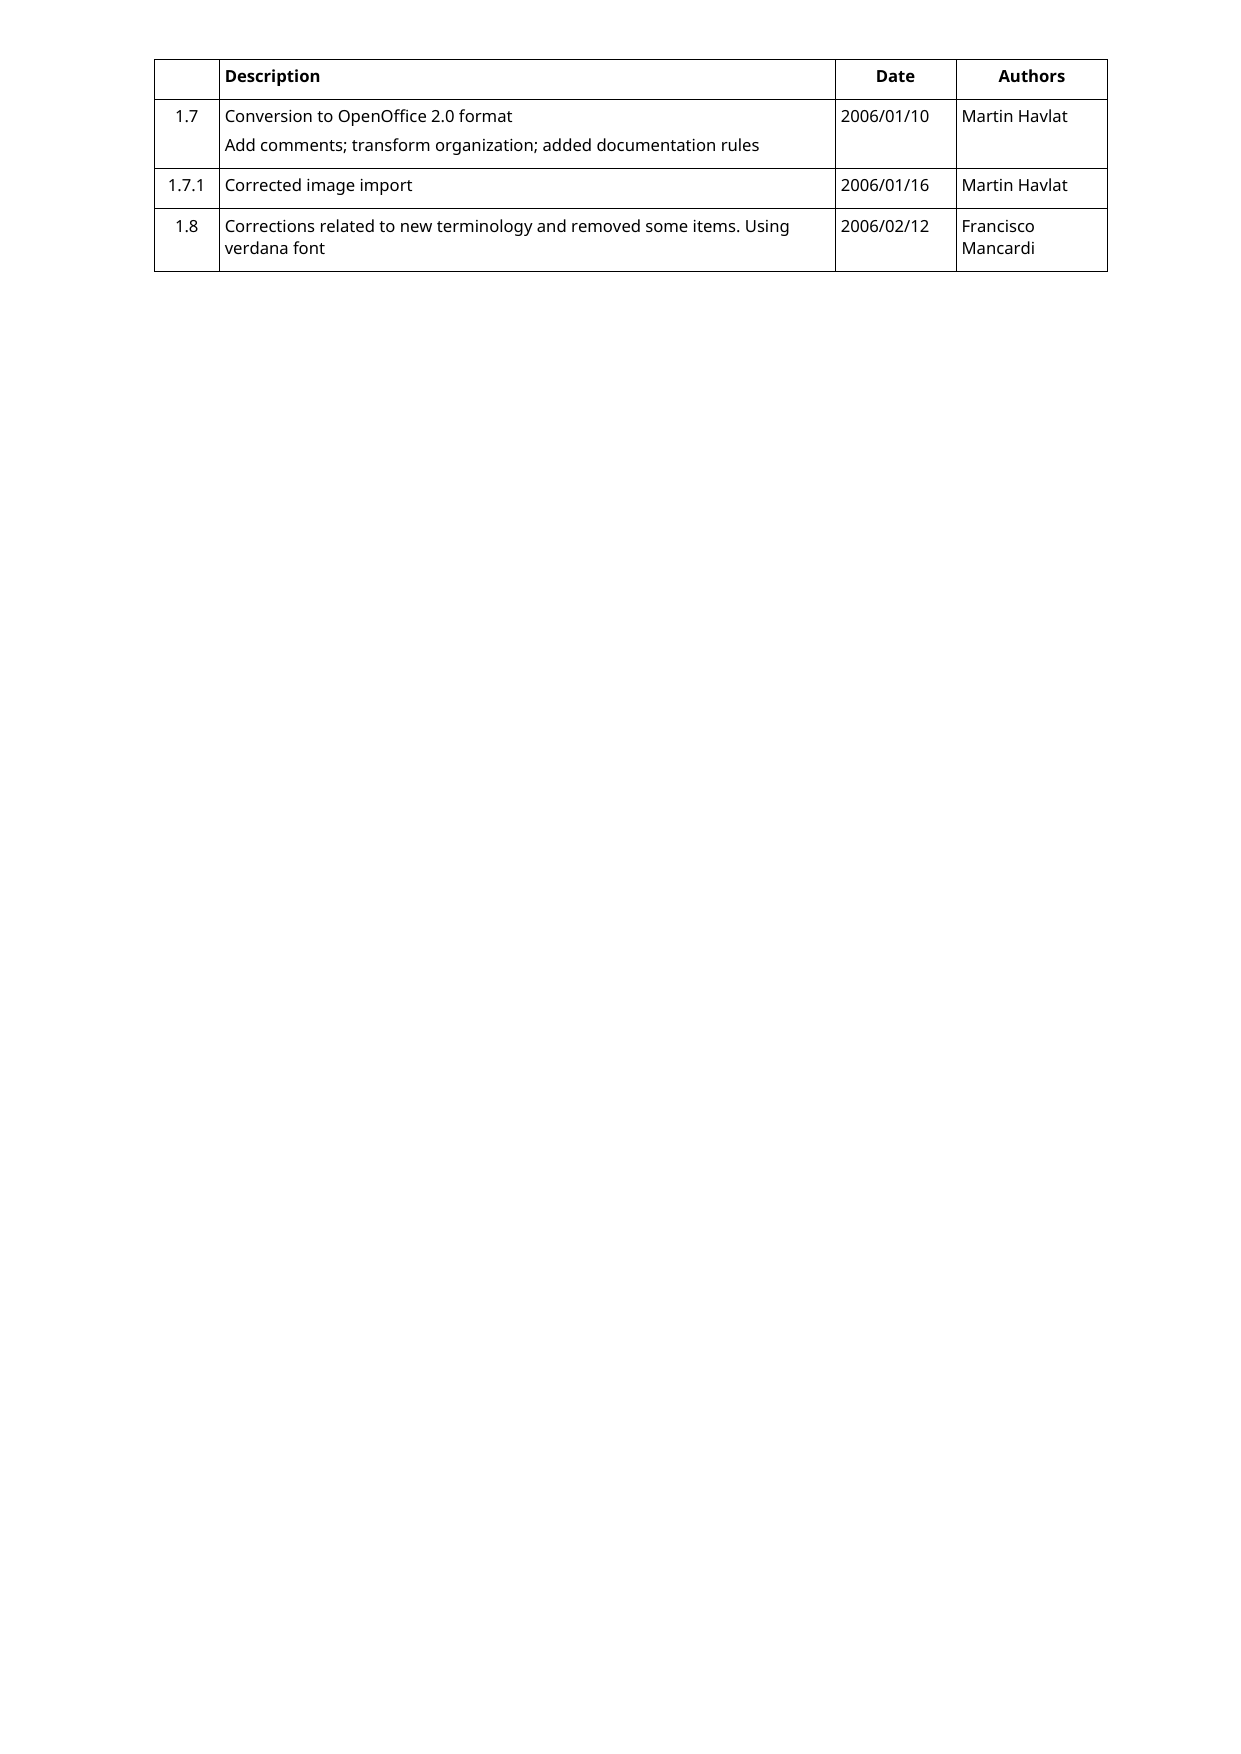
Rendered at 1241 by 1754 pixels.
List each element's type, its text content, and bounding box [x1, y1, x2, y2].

table_cell Martin Havlat [957, 100, 1107, 168]
table_header Authors [957, 60, 1107, 99]
table_header [155, 60, 219, 99]
table_cell 1.7 [155, 100, 219, 168]
table_header Description [220, 60, 835, 99]
table_header Date [836, 60, 956, 99]
table_cell Conversion to OpenOffice 2.0 format Add comments; transform organization; added documentation rules [220, 100, 835, 168]
table_cell 1.7.1 [155, 169, 219, 208]
table_cell Francisco Mancardi [957, 209, 1107, 271]
table_cell 1.8 [155, 209, 219, 271]
table_cell Corrections related to new terminology and removed some items. Using verdana font [220, 209, 835, 271]
table_cell 2006/02/12 [836, 209, 956, 271]
table_cell Corrected image import [220, 169, 835, 208]
table_cell Martin Havlat [957, 169, 1107, 208]
table_cell 2006/01/10 [836, 100, 956, 168]
table_cell 2006/01/16 [836, 169, 956, 208]
